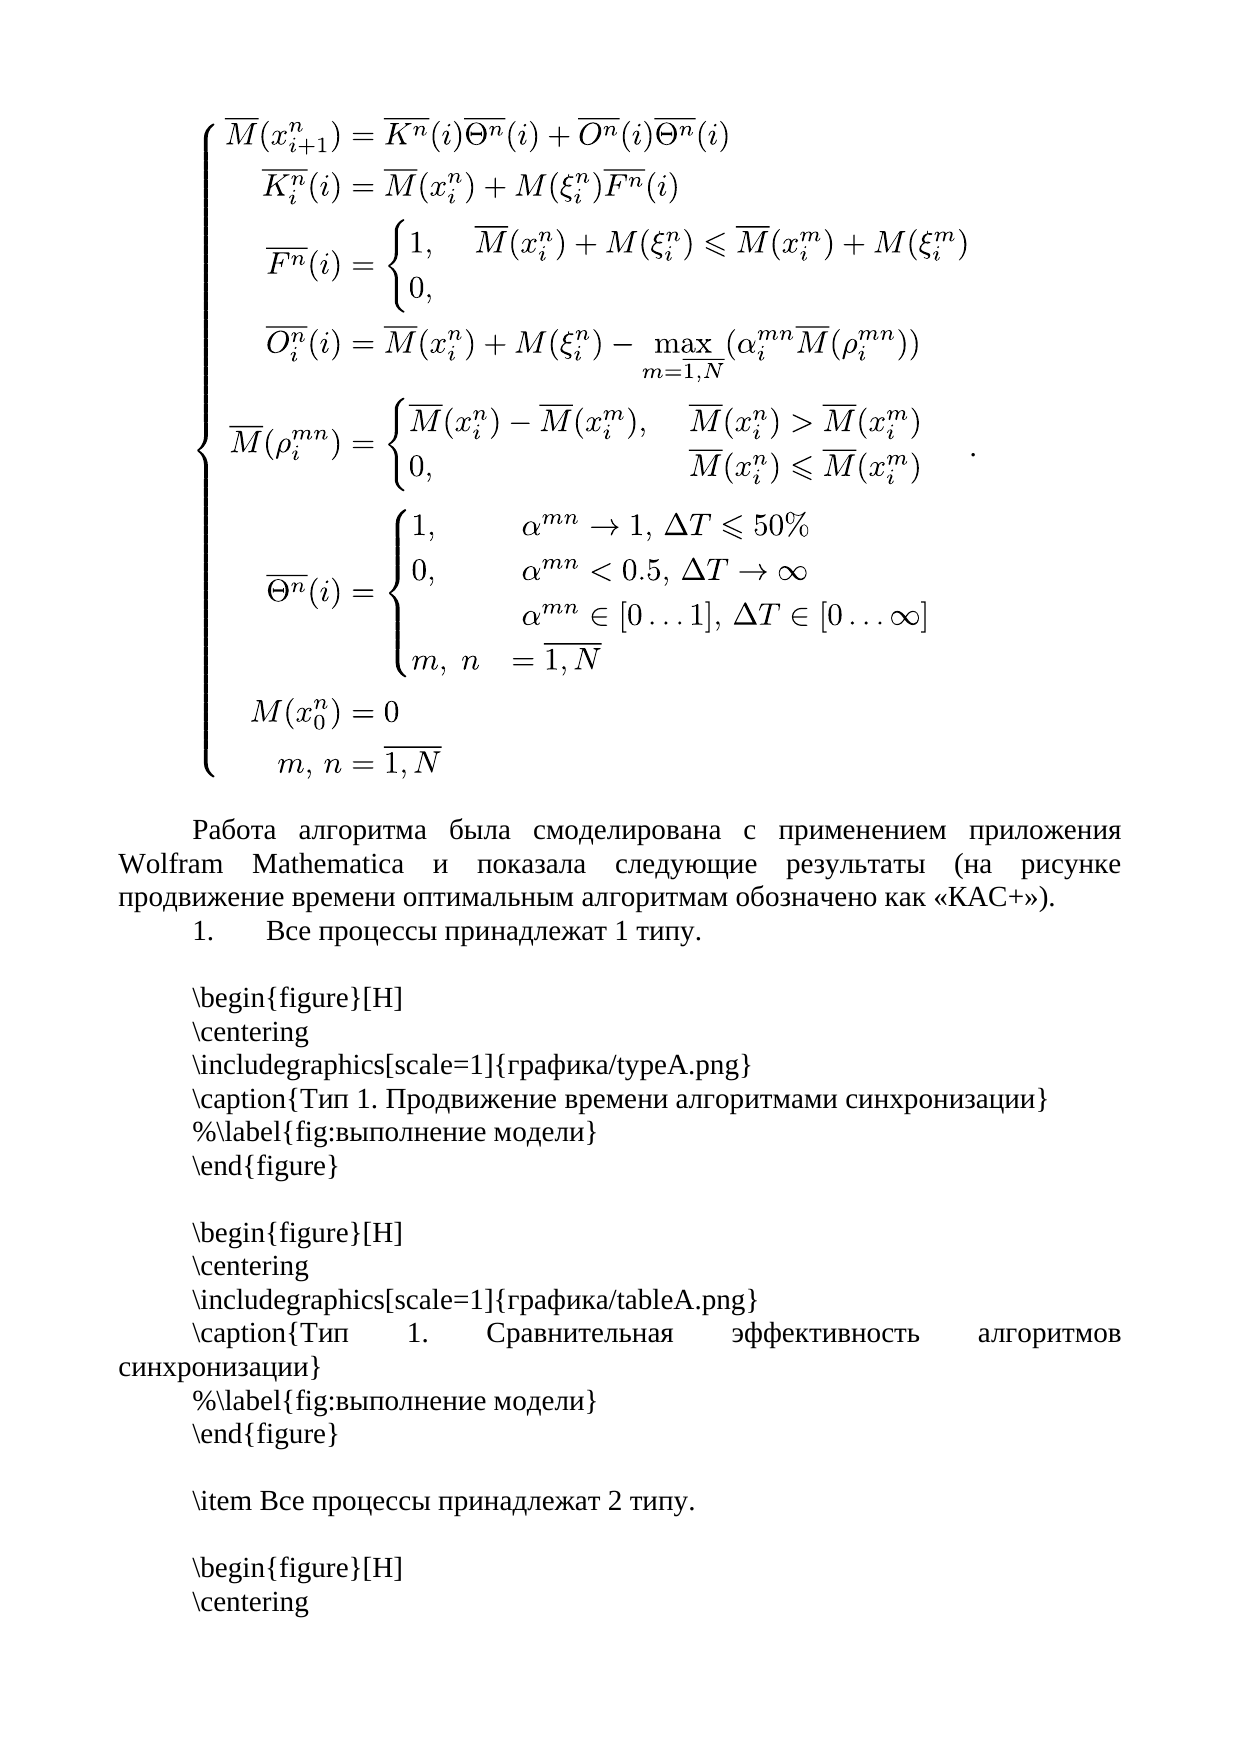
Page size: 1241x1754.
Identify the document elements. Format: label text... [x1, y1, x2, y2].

text [118, 118, 191, 779]
text \centering [118, 1248, 1122, 1282]
text \caption{Тип 1. Продвижение времени алгоритмами синхронизации} [118, 1081, 1122, 1114]
text \begin{figure}[H] [118, 1550, 1122, 1584]
text %\label{fig:выполнение модели} [118, 1383, 1122, 1416]
text %\label{fig:выполнение модели} [118, 1114, 1122, 1148]
text Работа алгоритма была смоделирована с применением приложения Wolfram Mathematica и показала следующие результаты (на рисунке продвижение времени оптимальным алгоритмам обозначено как «КАС+»). [118, 812, 1122, 913]
text \centering [118, 1584, 1122, 1617]
text \end{figure} [118, 1148, 1122, 1181]
text \includegraphics[scale=1]{графика/typeA.png} [118, 1047, 1122, 1081]
text \begin{figure}[H] [118, 1215, 1122, 1248]
text \end{figure} [118, 1416, 1122, 1450]
text \includegraphics[scale=1]{графика/tableA.png} [118, 1282, 1122, 1316]
text \item Все процессы принадлежат 2 типу. [118, 1483, 1122, 1517]
text . [970, 118, 1122, 779]
list Все процессы принадлежат 1 типу. [118, 913, 1122, 947]
text \begin{figure}[H] [118, 980, 1122, 1014]
text \centering [118, 1014, 1122, 1047]
text \caption{Тип 1. Сравнительная эффективность алгоритмов синхронизации} [118, 1316, 1122, 1383]
